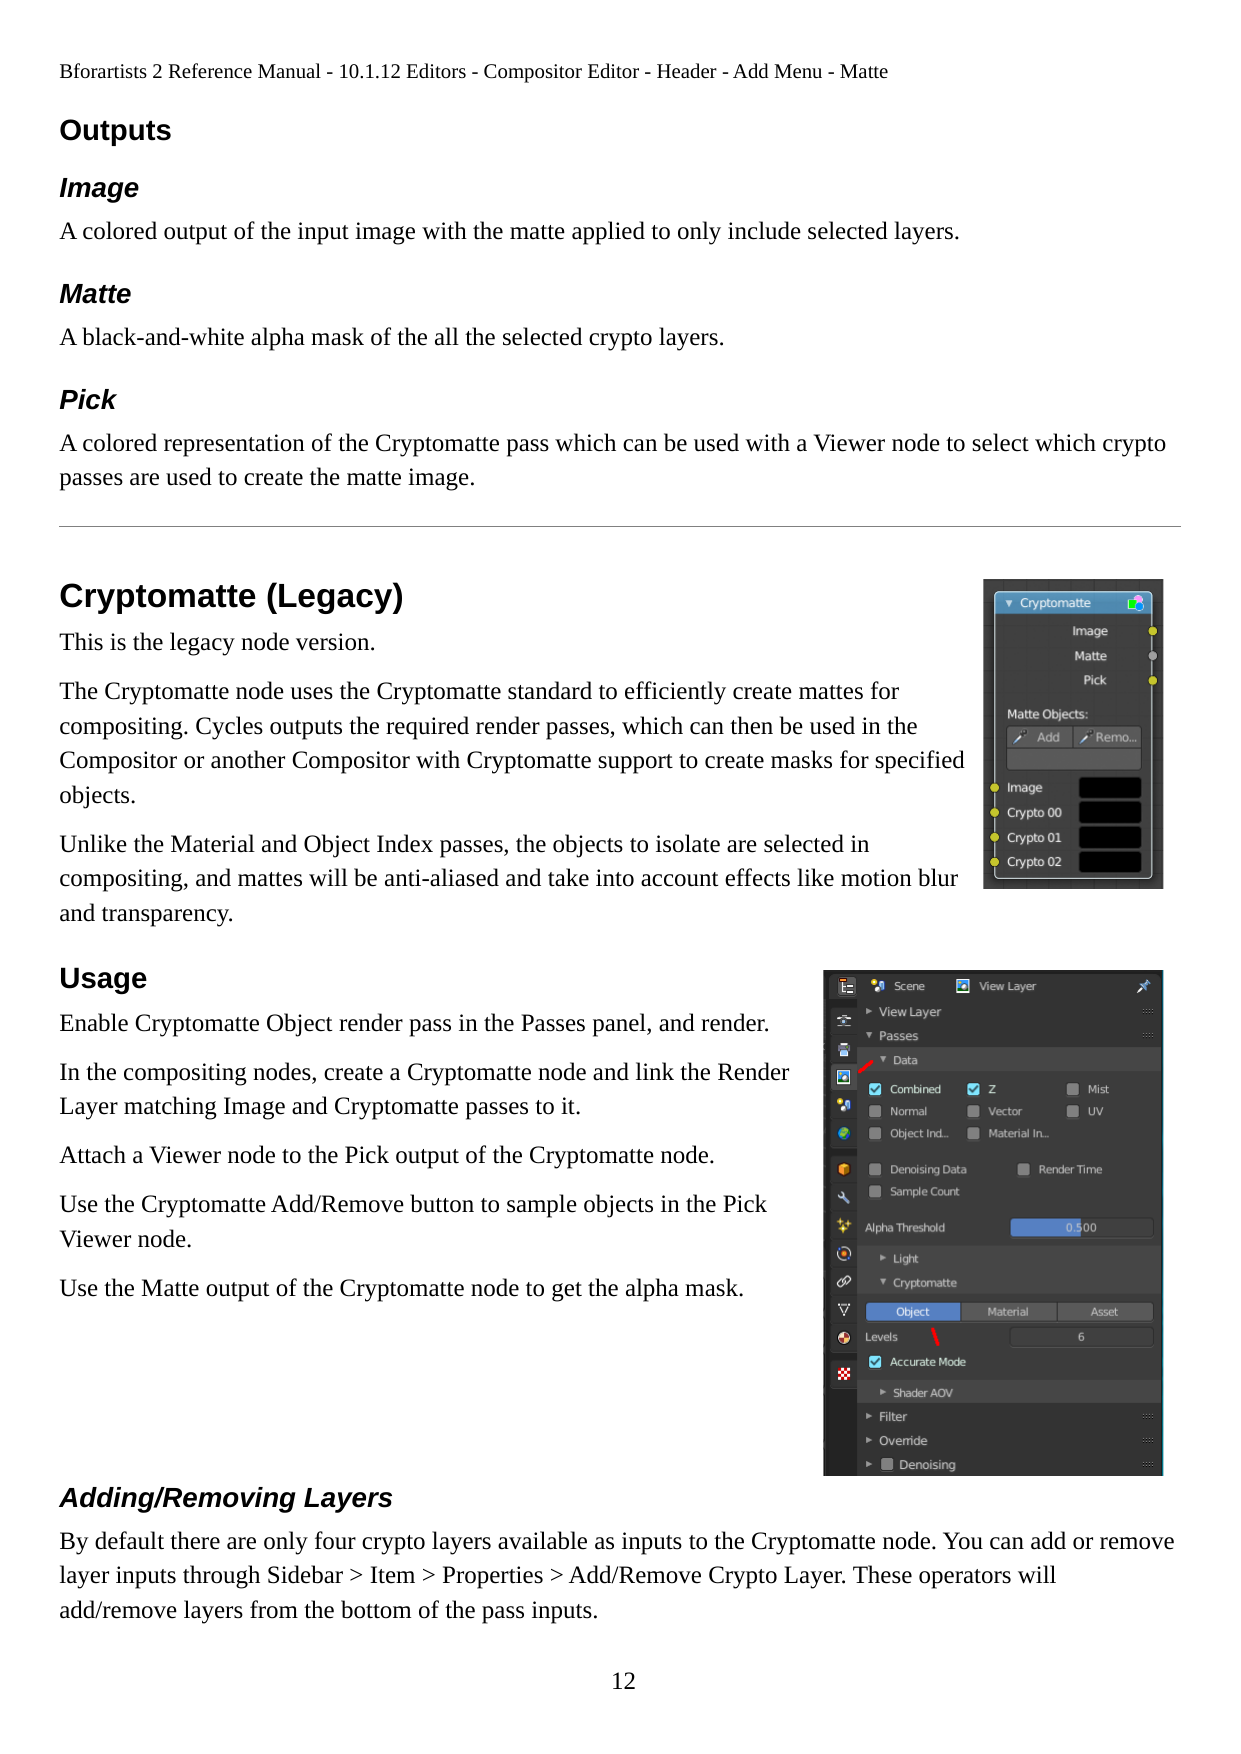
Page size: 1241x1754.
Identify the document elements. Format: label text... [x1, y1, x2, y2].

subtitle Cryptomatte (Legacy) [59, 576, 1181, 615]
text By default there are only four crypto layers available as inputs to the Cryptomatte node. You can add or remove layer inputs through Sidebar > Item > Properties > Add/Remove Crypto Layer. These operators will add/remove layers from the bottom of the pass inputs. [59, 1526, 1181, 1624]
subtitle Adding/Removing Layers [59, 1482, 1181, 1513]
subtitle Usage [59, 961, 1181, 995]
text Use the Cryptomatte Add/Remove button to sample objects in the Pick Viewer node. [59, 1189, 823, 1253]
text In the compositing nodes, create a Cryptomatte node and link the Render Layer matching Image and Cryptomatte passes to it. [59, 1057, 823, 1120]
subtitle Outputs [59, 113, 1181, 146]
subtitle Image [59, 171, 1181, 203]
text Unlike the Material and Object Index passes, the objects to isolate are selected in compositing, and mattes will be anti-aliased and take into account effects like motion blur and transparency. [59, 829, 1181, 927]
text Use the Matte output of the Cryptomatte node to get the alpha mask. [59, 1273, 823, 1302]
text A black-and-white alpha mask of the all the selected crypto layers. [59, 322, 1181, 350]
picture [823, 970, 1164, 1476]
text A colored representation of the Cryptomatte pass which can be used with a Viewer node to select which crypto passes are used to create the matte image. [59, 428, 1181, 491]
text The Cryptomatte node uses the Cryptomatte standard to efficiently create mattes for compositing. Cycles outputs the required render passes, which can then be used in the Compositor or another Compositor with Cryptomatte support to create masks for specified objects. [59, 676, 983, 808]
subtitle Pick [59, 383, 1181, 415]
text Enable Cryptomatte Object render pass in the Passes panel, and render. [59, 1008, 823, 1036]
subtitle Matte [59, 277, 1181, 309]
text A colored output of the input image with the matte applied to only include selected layers. [59, 216, 1181, 244]
text This is the legacy node version. [59, 627, 983, 656]
picture [983, 579, 1164, 889]
text Attach a Viewer node to the Pick output of the Cryptomatte node. [59, 1140, 823, 1169]
